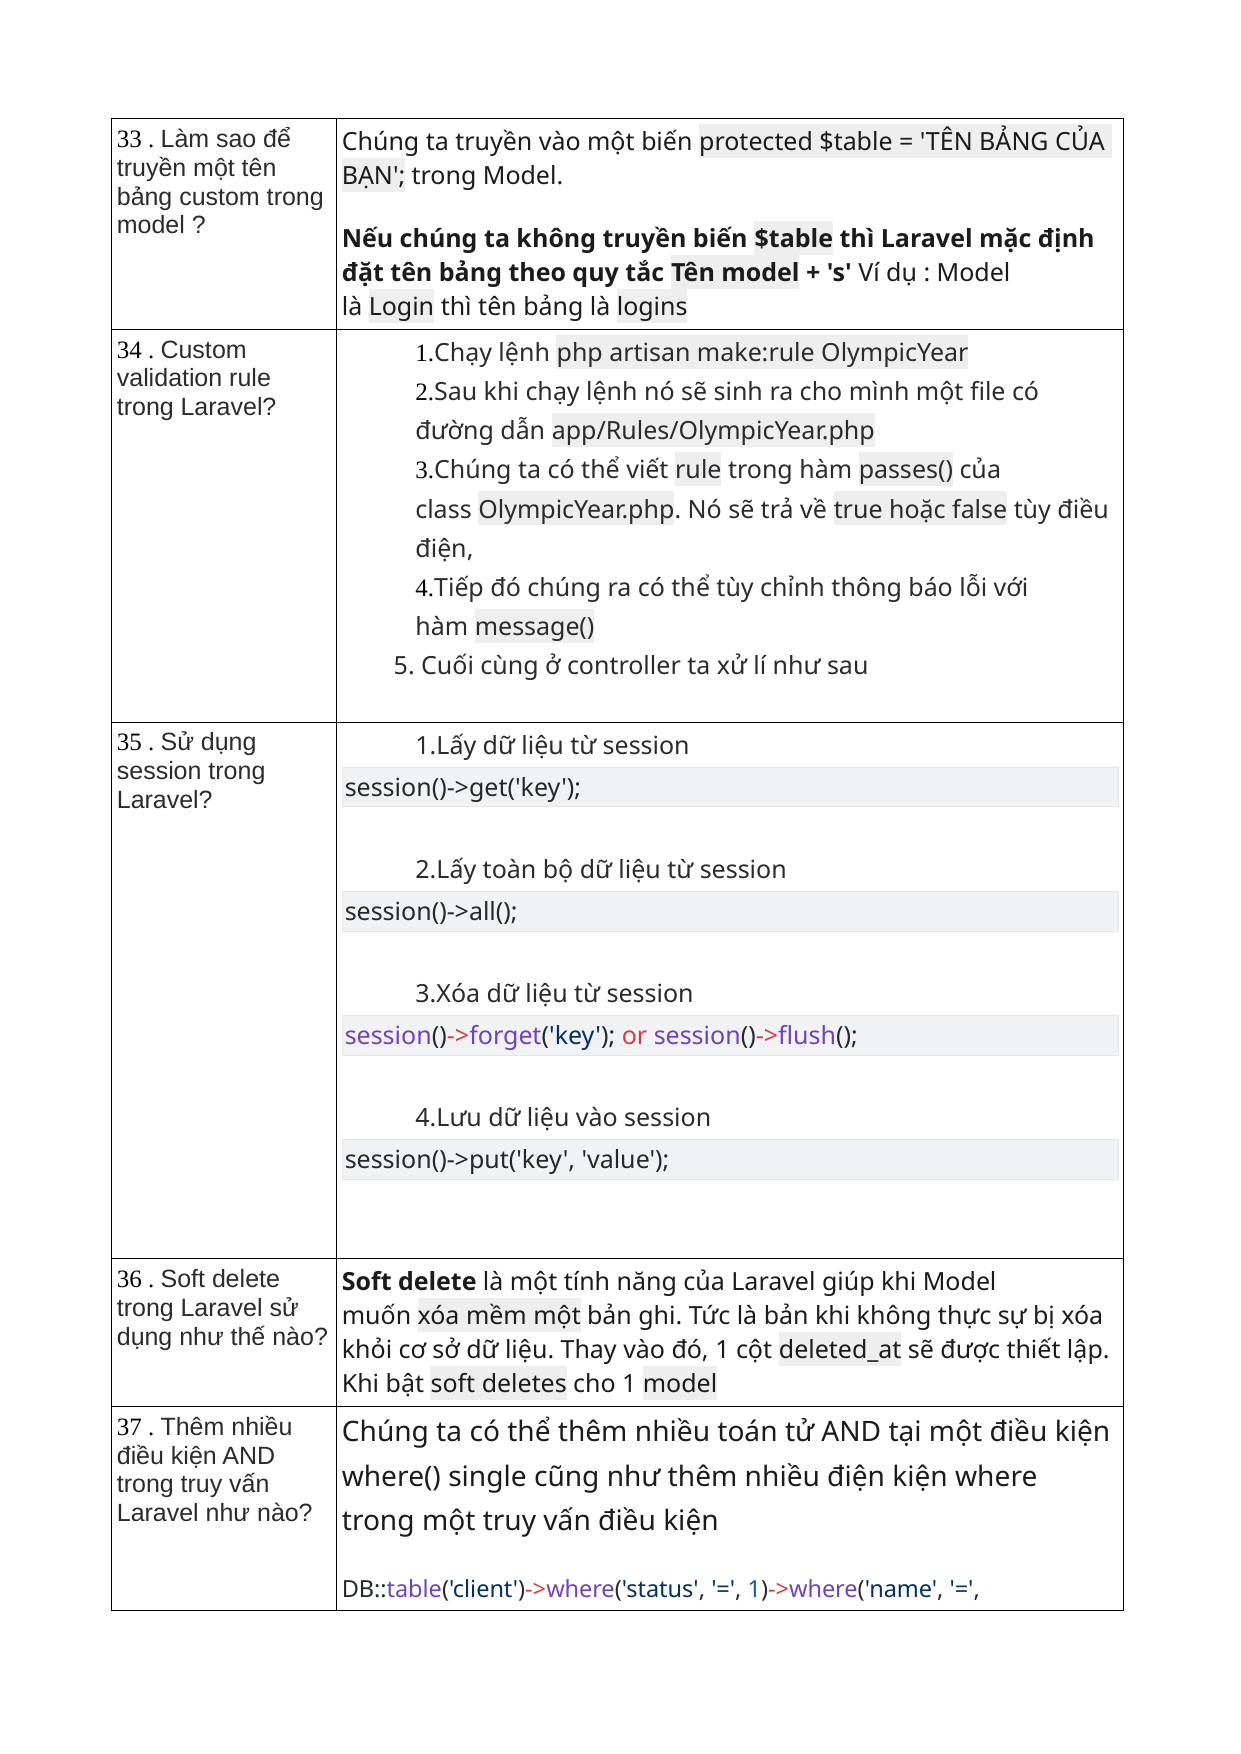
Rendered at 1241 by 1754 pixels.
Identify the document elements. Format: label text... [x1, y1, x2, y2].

table_cell Chạy lệnh php artisan make:rule OlympicYear Sau khi chạy lệnh nó sẽ sinh ra cho mình một file có đường dẫn app/Rules/OlympicYear.php Chúng ta có thể viết rule trong hàm passes() của class OlympicYear.php. Nó sẽ trả về true hoặc false tùy điều điện, Tiếp đó chúng ra có thể tùy chỉnh thông báo lỗi với hàm message() 5. Cuối cùng ở controller ta xử lí như sau [337, 330, 1123, 722]
table_cell 33 . Làm sao để truyền một tên bảng custom trong model ? [112, 119, 336, 329]
table_cell Lấy dữ liệu từ session session()->get('key'); Lấy toàn bộ dữ liệu từ session session()->all(); Xóa dữ liệu từ session session()->forget('key'); or session()->flush(); Lưu dữ liệu vào session session()->put('key', 'value'); [337, 723, 1123, 1258]
table_cell Chúng ta có thể thêm nhiều toán tử AND tại một điều kiện where() single cũng như thêm nhiều điện kiện where trong một truy vấn điều kiện DB::table('client')->where('status', '=', 1)->where('name', '=', [337, 1407, 1123, 1610]
table_cell 37 . Thêm nhiều điều kiện AND trong truy vấn Laravel như nào? [112, 1407, 336, 1610]
table_cell 34 . Custom validation rule trong Laravel? [112, 330, 336, 722]
table_cell Chúng ta truyền vào một biến protected $table = 'TÊN BẢNG CỦA BẠN'; trong Model. Nếu chúng ta không truyền biến $table thì Laravel mặc định đặt tên bảng theo quy tắc Tên model + 's' Ví dụ : Model là Login thì tên bảng là logins [337, 119, 1123, 329]
table_cell 36 . Soft delete trong Laravel sử dụng như thế nào? [112, 1259, 336, 1406]
table_cell 35 . Sử dụng session trong Laravel? [112, 723, 336, 1258]
table_cell Soft delete là một tính năng của Laravel giúp khi Model muốn xóa mềm một bản ghi. Tức là bản khi không thực sự bị xóa khỏi cơ sở dữ liệu. Thay vào đó, 1 cột deleted_at sẽ được thiết lập. Khi bật soft deletes cho 1 model [337, 1259, 1123, 1406]
